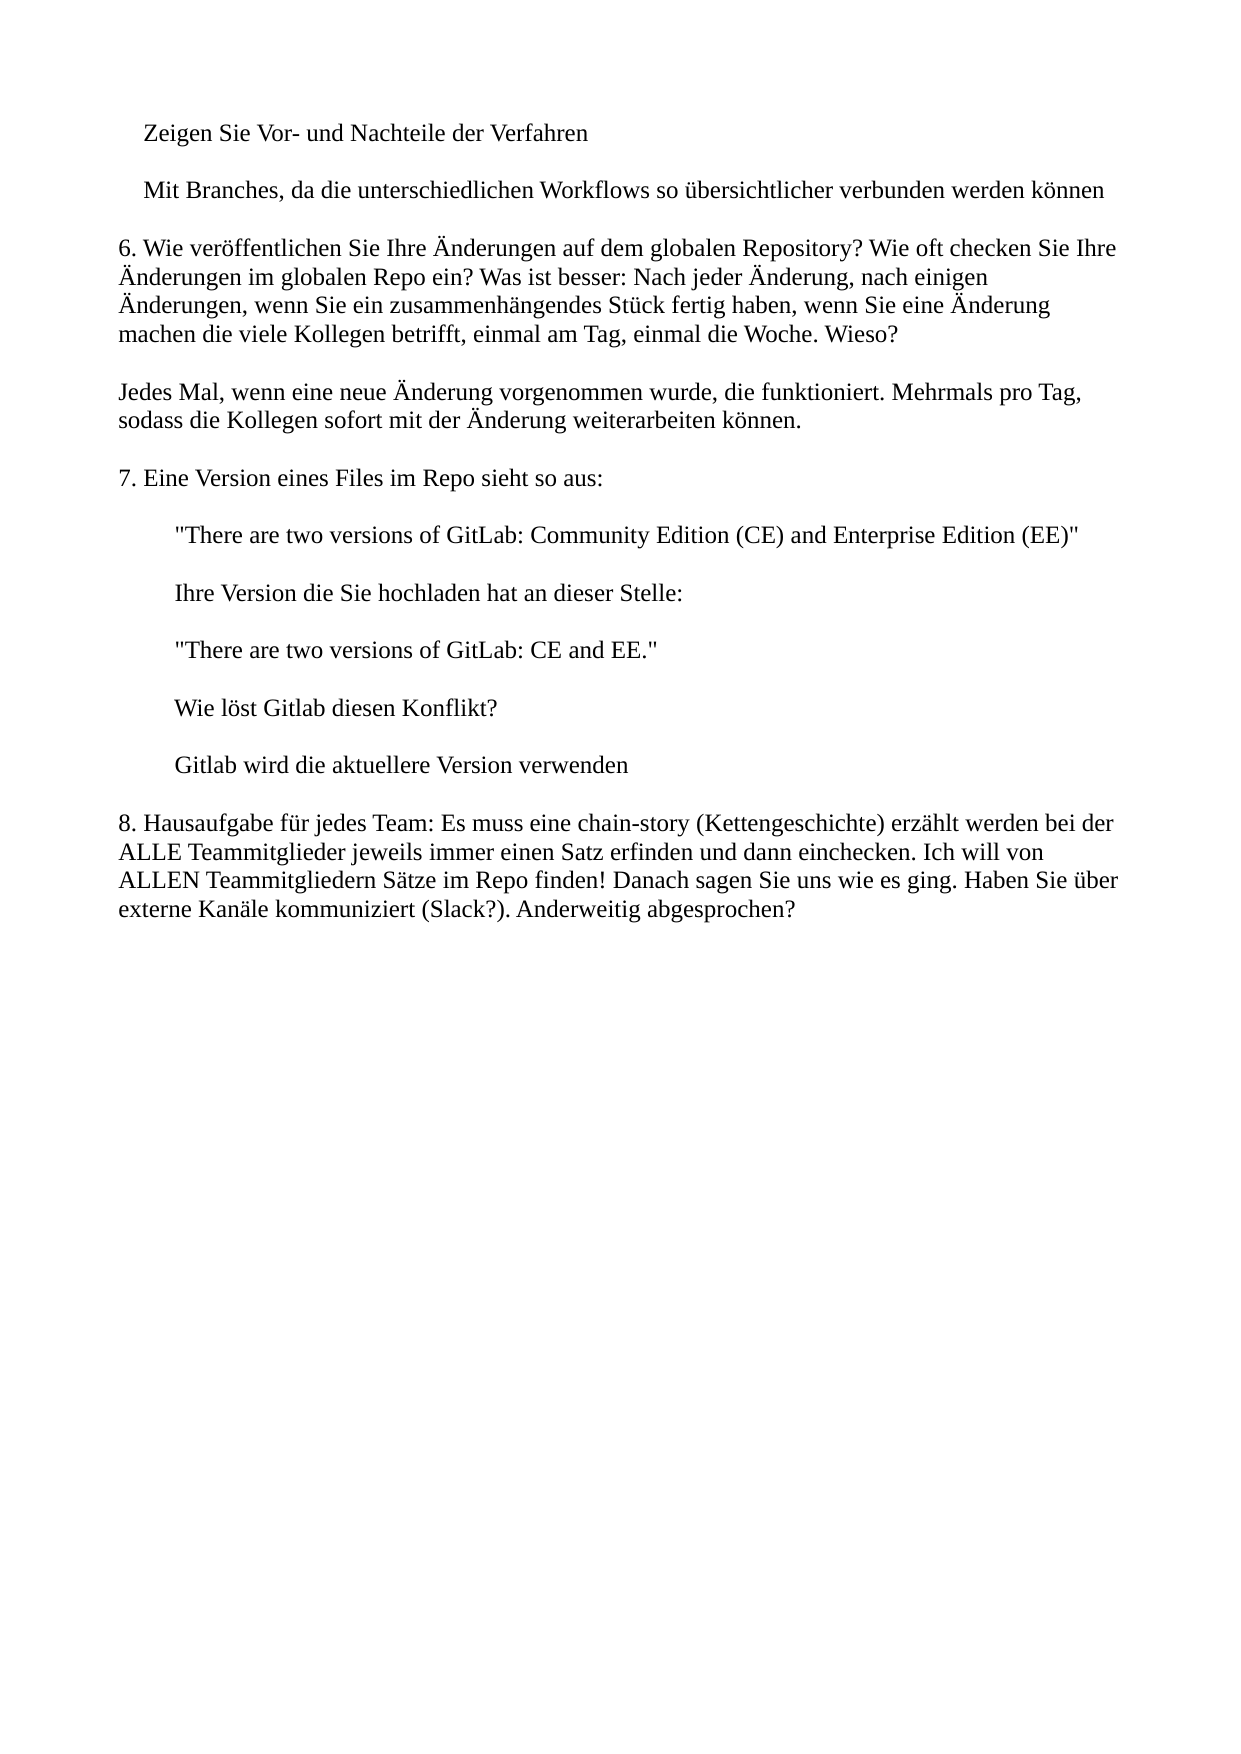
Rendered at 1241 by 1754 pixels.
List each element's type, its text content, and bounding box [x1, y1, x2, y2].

text Jedes Mal, wenn eine neue Änderung vorgenommen wurde, die funktioniert. Mehrmals pro Tag, sodass die Kollegen sofort mit der Änderung weiterarbeiten können. [118, 377, 1122, 434]
text Zeigen Sie Vor- und Nachteile der Verfahren [118, 118, 1122, 147]
text Ihre Version die Sie hochladen hat an dieser Stelle: [118, 578, 1122, 607]
text 8. Hausaufgabe für jedes Team: Es muss eine chain-story (Kettengeschichte) erzählt werden bei der ALLE Teammitglieder jeweils immer einen Satz erfinden und dann einchecken. Ich will von ALLEN Teammitgliedern Sätze im Repo finden! Danach sagen Sie uns wie es ging. Haben Sie über externe Kanäle kommuniziert (Slack?). Anderweitig abgesprochen? [118, 808, 1122, 923]
text 6. Wie veröffentlichen Sie Ihre Änderungen auf dem globalen Repository? Wie oft checken Sie Ihre Änderungen im globalen Repo ein? Was ist besser: Nach jeder Änderung, nach einigen Änderungen, wenn Sie ein zusammenhängendes Stück fertig haben, wenn Sie eine Änderung machen die viele Kollegen betrifft, einmal am Tag, einmal die Woche. Wieso? [118, 233, 1122, 348]
text 7. Eine Version eines Files im Repo sieht so aus: [118, 463, 1122, 492]
text "There are two versions of GitLab: Community Edition (CE) and Enterprise Edition (EE)" [118, 521, 1122, 549]
text "There are two versions of GitLab: CE and EE." [118, 636, 1122, 664]
text Wie löst Gitlab diesen Konflikt? [118, 693, 1122, 722]
text Mit Branches, da die unterschiedlichen Workflows so übersichtlicher verbunden werden können [118, 176, 1122, 204]
text Gitlab wird die aktuellere Version verwenden [118, 751, 1122, 779]
